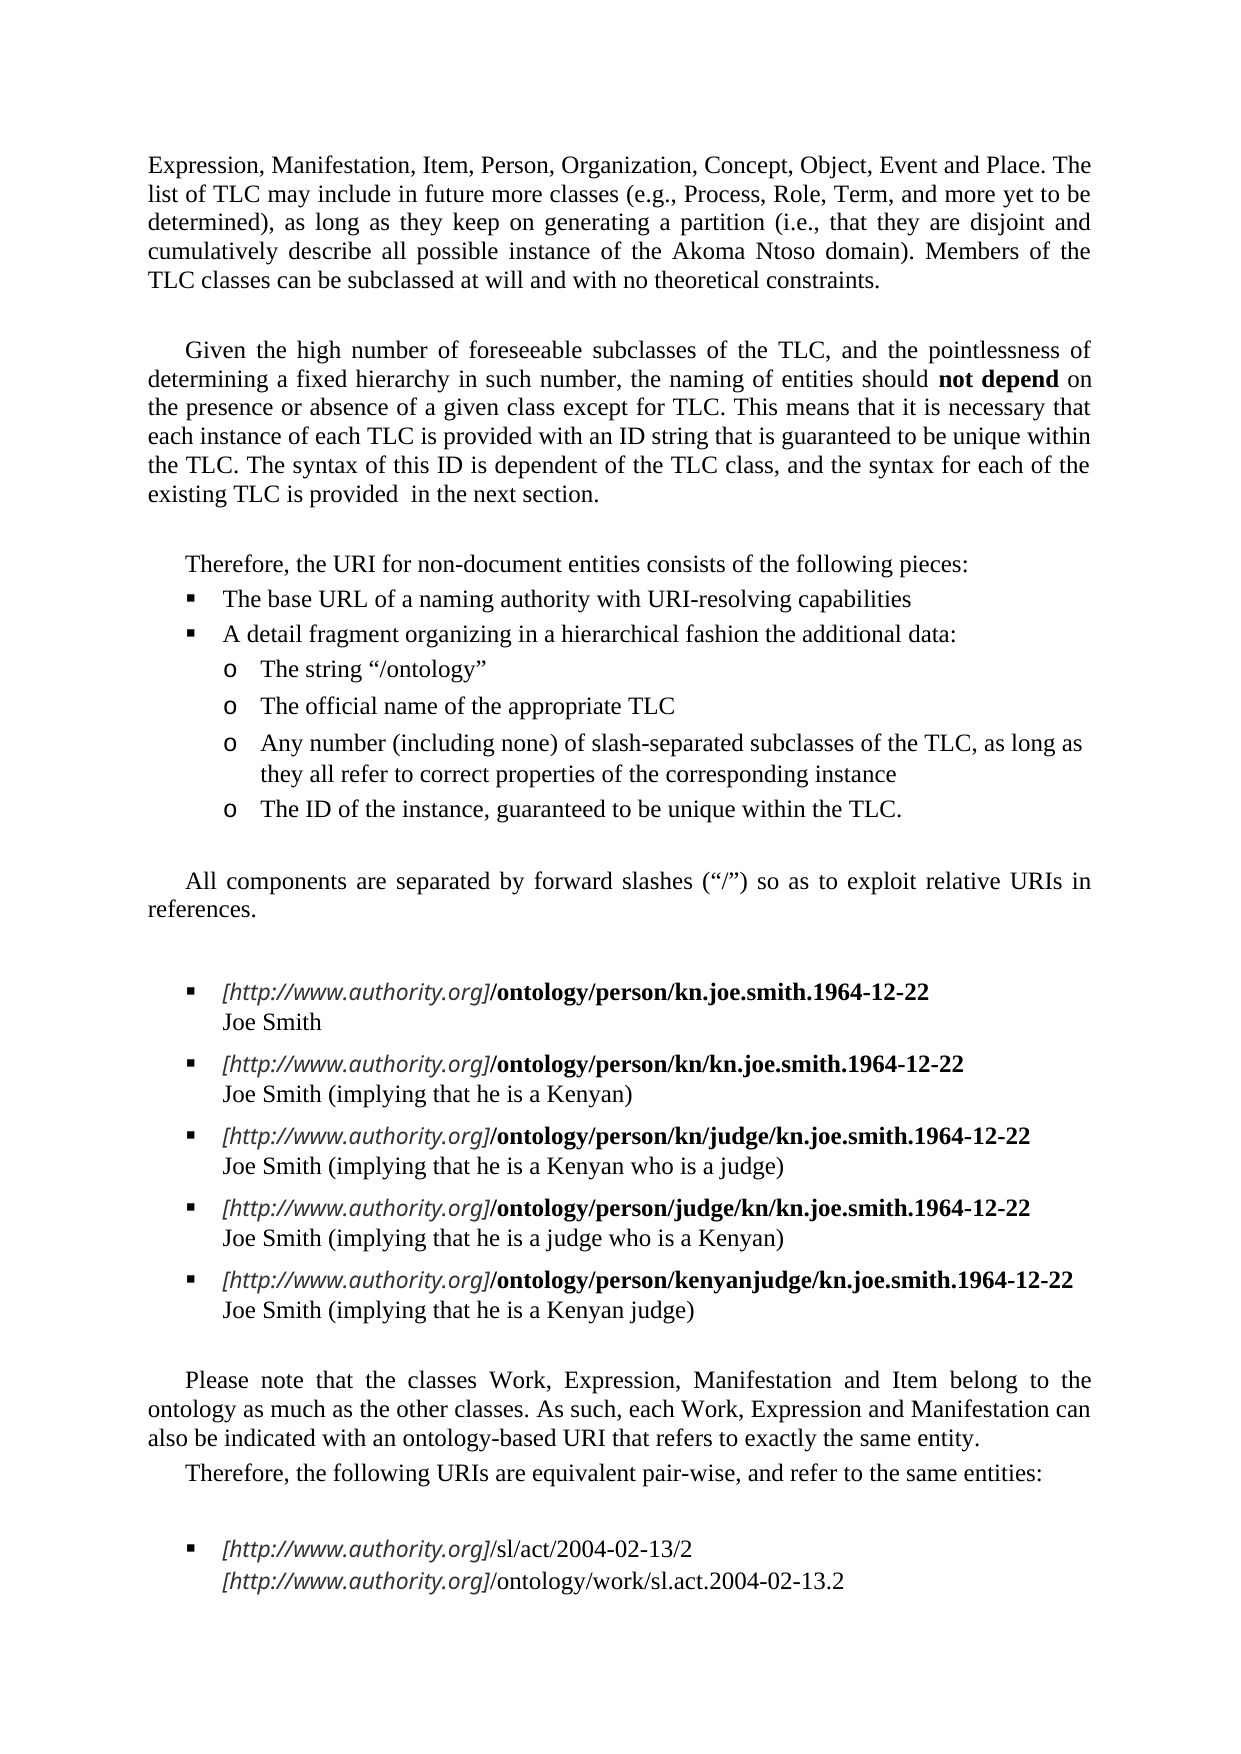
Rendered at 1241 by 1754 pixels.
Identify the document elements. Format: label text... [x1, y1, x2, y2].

list The official name of the appropriate TLC [223, 691, 1092, 722]
text Expression, Manifestation, Item, Person, Organization, Concept, Object, Event and Place. The list of TLC may include in future more classes (e.g., Process, Role, Term, and more yet to be determined), as long as they keep on generating a partition (i.e., that they are disjoint and cumulatively describe all possible instance of the Akoma Ntoso domain). Members of the TLC classes can be subclassed at will and with no theoretical constraints. [148, 150, 1092, 294]
text Please note that the classes Work, Expression, Manifestation and Item belong to the ontology as much as the other classes. As such, each Work, Expression and Manifestation can also be indicated with an ontology-based URI that refers to exactly the same entity. [148, 1365, 1092, 1451]
list The ID of the instance, guaranteed to be unique within the TLC. [223, 794, 1092, 824]
text Therefore, the following URIs are equivalent pair-wise, and refer to the same entities: [148, 1458, 1092, 1486]
list The string “/ontology” [223, 654, 1092, 684]
text Given the high number of foreseeable subclasses of the TLC, and the pointlessness of determining a fixed hierarchy in such number, the naming of entities should not depend on the presence or absence of a given class except for TLC. This means that it is necessary that each instance of each TLC is provided with an ID string that is guaranteed to be unique within the TLC. The syntax of this ID is dependent of the TLC class, and the syntax for each of the existing TLC is provided in the next section. [148, 335, 1092, 507]
list [http://www.authority.org]/ontology/person/kn.joe.smith.1964-12-22 Joe Smith [185, 976, 1092, 1036]
list A detail fragment organizing in a hierarchical fashion the additional data: [185, 619, 1092, 647]
list The base URL of a naming authority with URI-resolving capabilities [185, 584, 1092, 612]
text Therefore, the URI for non-document entities consists of the following pieces: [148, 549, 1092, 577]
list [http://www.authority.org]/ontology/person/kn/kn.joe.smith.1964-12-22 Joe Smith (implying that he is a Kenyan) [185, 1048, 1092, 1108]
list [http://www.authority.org]/ontology/person/kenyanjudge/kn.joe.smith.1964-12-22 Joe Smith (implying that he is a Kenyan judge) [185, 1264, 1092, 1324]
list Any number (including none) of slash-separated subclasses of the TLC, as long as they all refer to correct properties of the corresponding instance [223, 728, 1092, 787]
list [http://www.authority.org]/ontology/person/kn/judge/kn.joe.smith.1964-12-22 Joe Smith (implying that he is a Kenyan who is a judge) [185, 1120, 1092, 1180]
text All components are separated by forward slashes (“/”) so as to exploit relative URIs in references. [148, 866, 1092, 923]
list [http://www.authority.org]/sl/act/2004-02-13/2 [http://www.authority.org]/ontology/work/sl.act.2004-02-13.2 [185, 1533, 1092, 1596]
list [http://www.authority.org]/ontology/person/judge/kn/kn.joe.smith.1964-12-22 Joe Smith (implying that he is a judge who is a Kenyan) [185, 1192, 1092, 1252]
